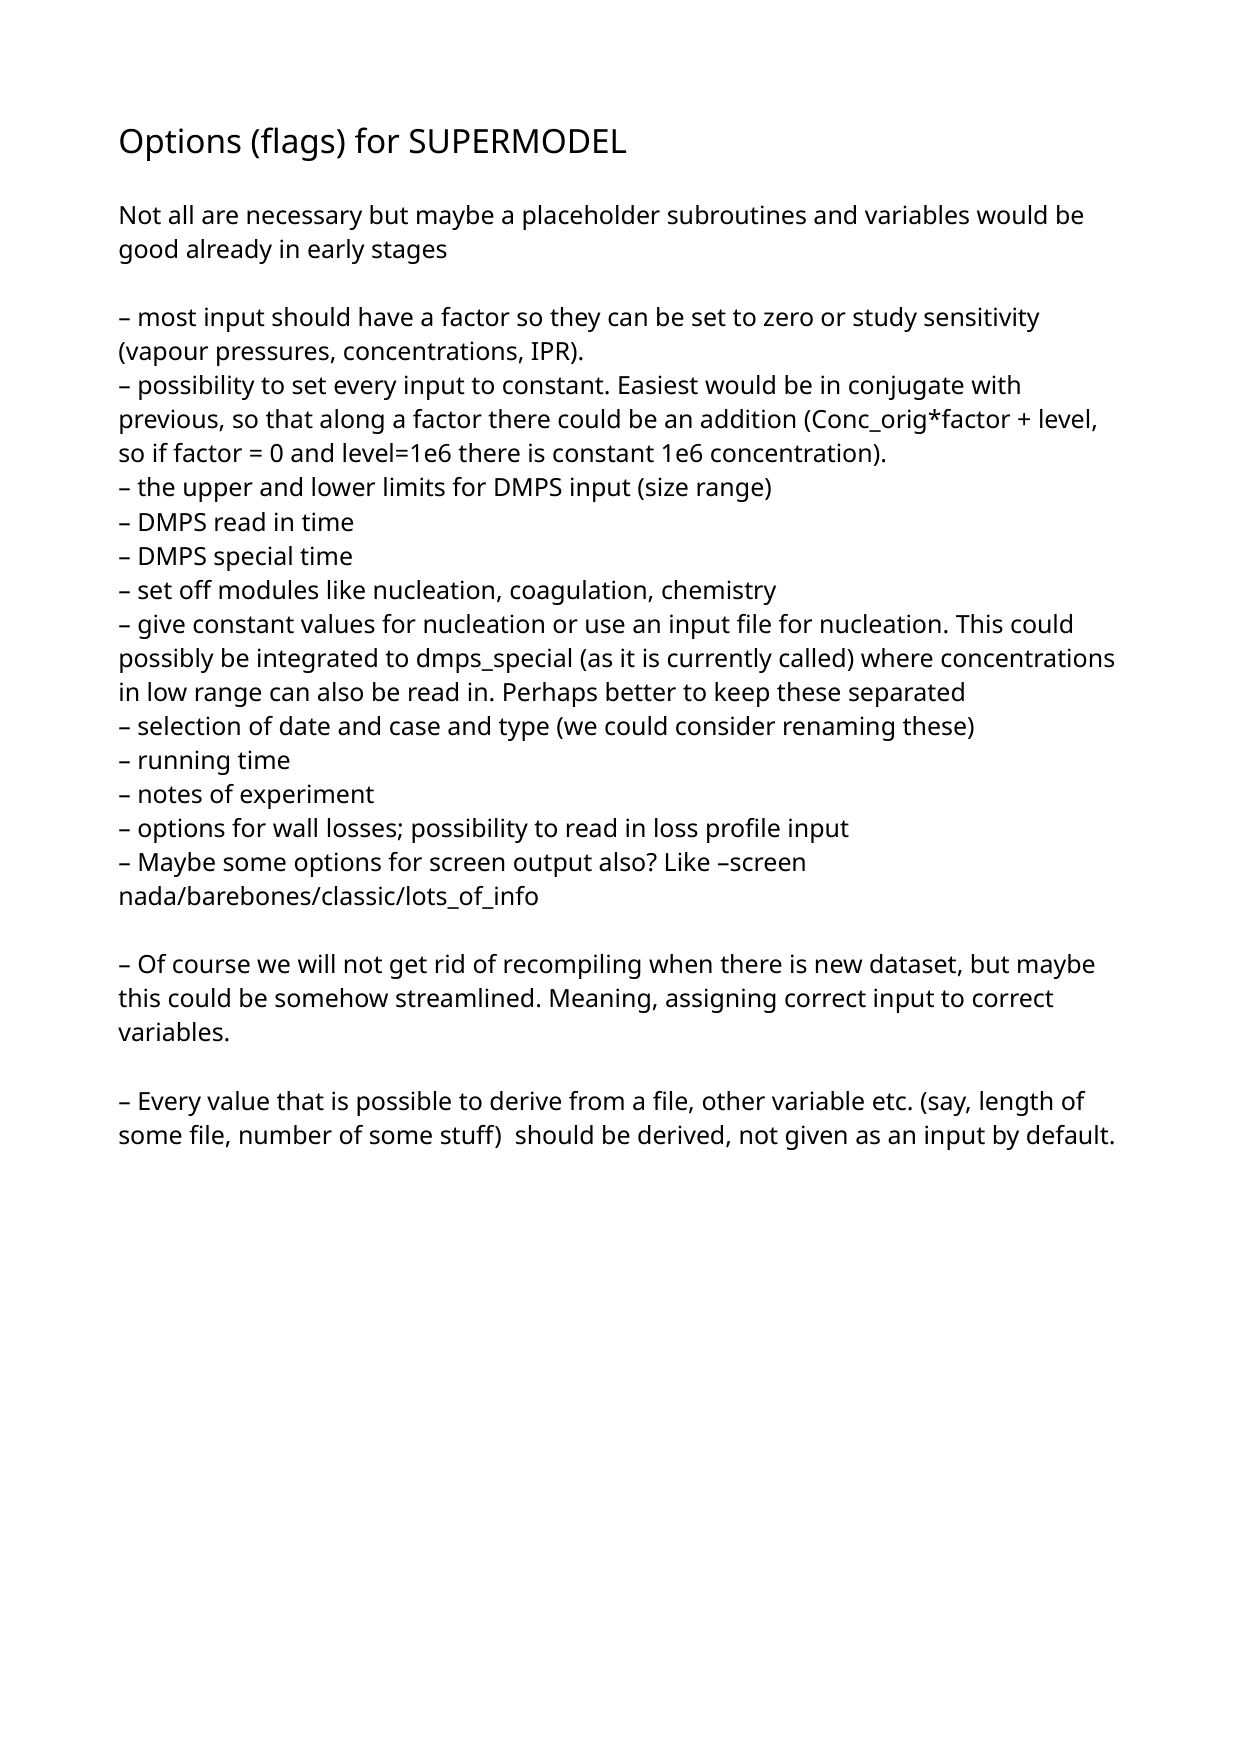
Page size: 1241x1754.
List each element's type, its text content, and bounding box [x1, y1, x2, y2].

text – possibility to set every input to constant. Easiest would be in conjugate with previous, so that along a factor there could be an addition (Conc_orig*factor + level, so if factor = 0 and level=1e6 there is constant 1e6 concentration). [118, 368, 1122, 470]
text – notes of experiment [118, 777, 1122, 811]
text – Maybe some options for screen output also? Like –screen nada/barebones/classic/lots_of_info [118, 845, 1122, 913]
text – Every value that is possible to derive from a file, other variable etc. (say, length of some file, number of some stuff) should be derived, not given as an input by default. [118, 1083, 1122, 1151]
text – the upper and lower limits for DMPS input (size range) [118, 470, 1122, 504]
text – set off modules like nucleation, coagulation, chemistry [118, 572, 1122, 606]
text – selection of date and case and type (we could consider renaming these) [118, 708, 1122, 743]
text Options (flags) for SUPERMODEL [118, 118, 1122, 163]
text – running time [118, 743, 1122, 777]
text – DMPS special time [118, 538, 1122, 572]
text – Of course we will not get rid of recompiling when there is new dataset, but maybe this could be somehow streamlined. Meaning, assigning correct input to correct variables. [118, 947, 1122, 1049]
text – DMPS read in time [118, 504, 1122, 538]
text Not all are necessary but maybe a placeholder subroutines and variables would be good already in early stages [118, 198, 1122, 266]
text – give constant values for nucleation or use an input file for nucleation. This could possibly be integrated to dmps_special (as it is currently called) where concentrations in low range can also be read in. Perhaps better to keep these separated [118, 606, 1122, 708]
text – most input should have a factor so they can be set to zero or study sensitivity (vapour pressures, concentrations, IPR). [118, 300, 1122, 368]
text – options for wall losses; possibility to read in loss profile input [118, 811, 1122, 845]
